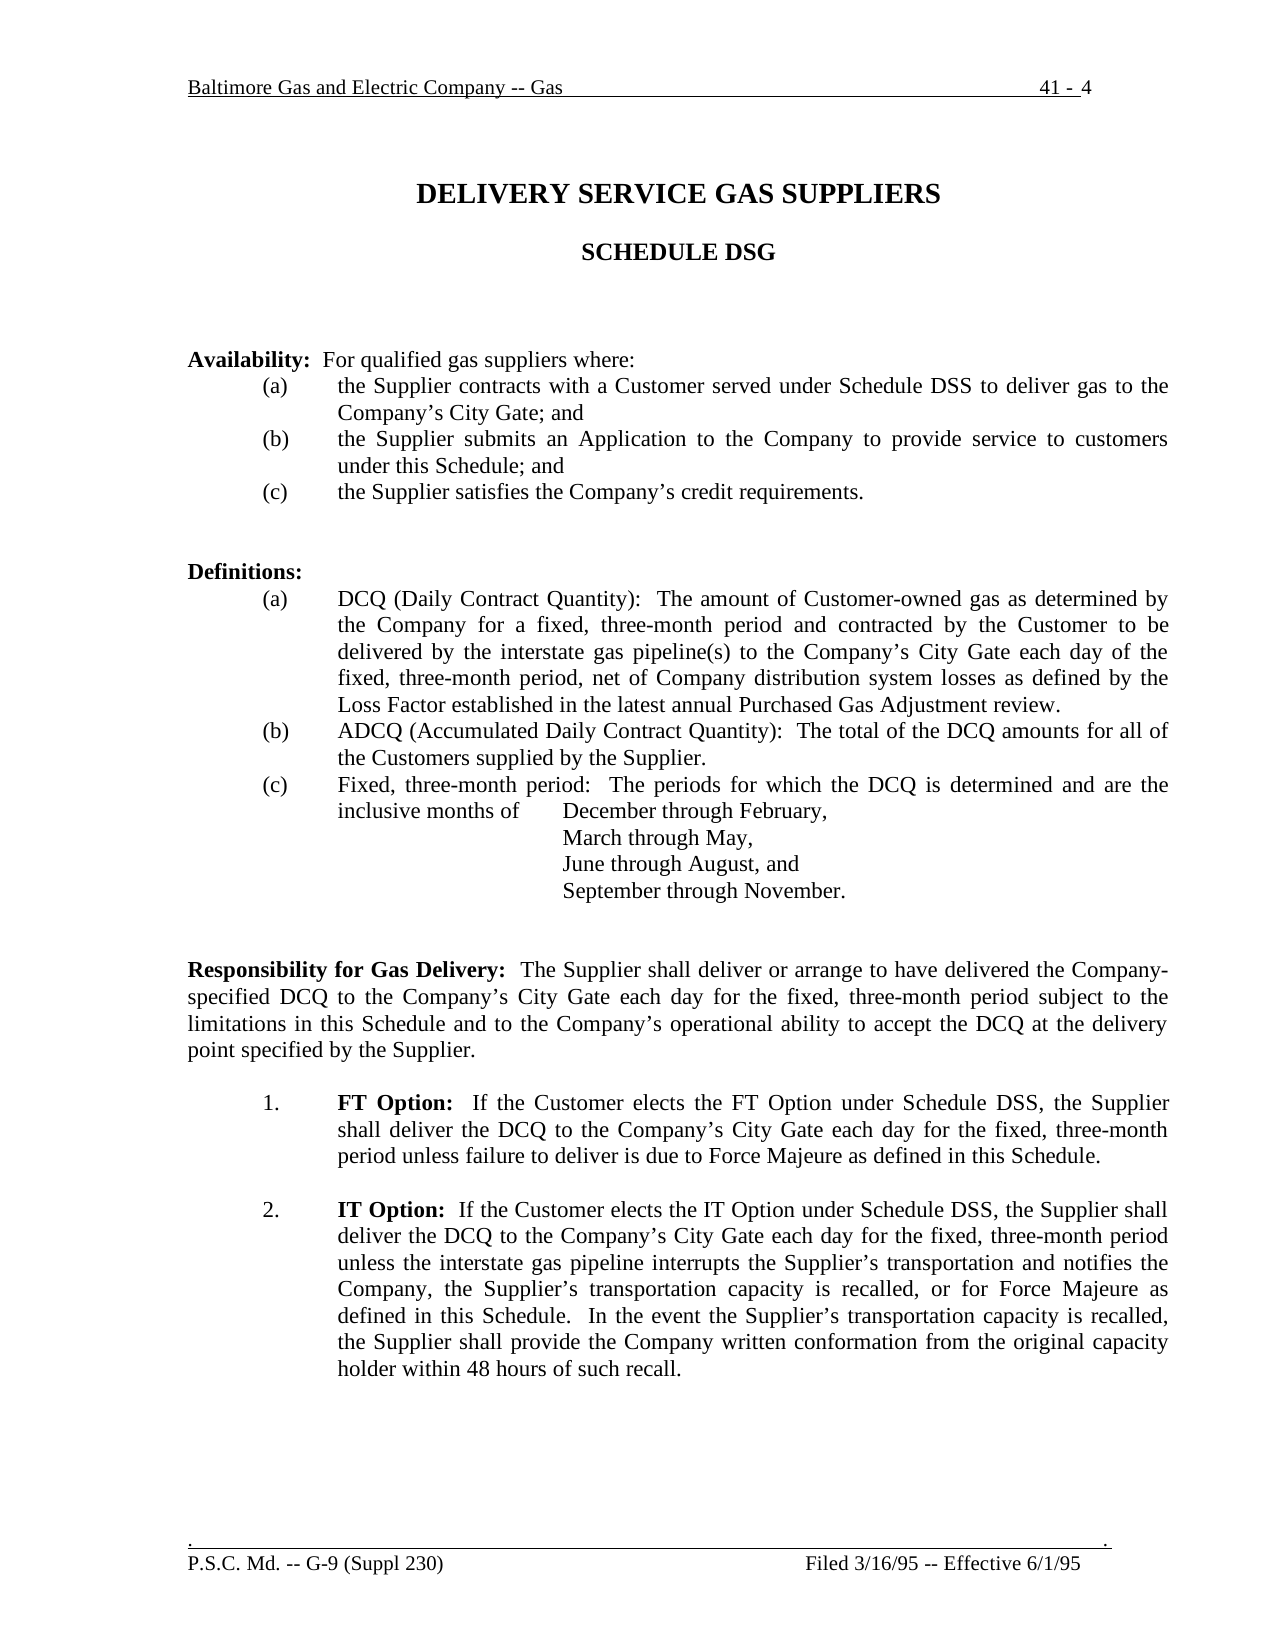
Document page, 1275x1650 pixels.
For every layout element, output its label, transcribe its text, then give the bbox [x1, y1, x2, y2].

text March through May, [262, 823, 1170, 850]
text 2. IT Option: If the Customer elects the IT Option under Schedule DSS, the Supplier shall deliver the DCQ to the Company’s City Gate each day for the fixed, three-month period unless the interstate gas pipeline interrupts the Supplier’s transportation and notifies the Company, the Supplier’s transportation capacity is recalled, or for Force Majeure as defined in this Schedule. In the event the Supplier’s transportation capacity is recalled, the Supplier shall provide the Company written conformation from the original capacity holder within 48 hours of such recall. [262, 1195, 1170, 1381]
text 1. FT Option: If the Customer elects the FT Option under Schedule DSS, the Supplier shall deliver the DCQ to the Company’s City Gate each day for the fixed, three-month period unless failure to deliver is due to Force Majeure as defined in this Schedule. [262, 1089, 1170, 1169]
text (c) the Supplier satisfies the Company’s credit requirements. [262, 478, 1170, 505]
text (a) DCQ (Daily Contract Quantity): The amount of Customer-owned gas as determined by the Company for a fixed, three-month period and contracted by the Customer to be delivered by the interstate gas pipeline(s) to the Company’s City Gate each day of the fixed, three-month period, net of Company distribution system losses as defined by the Loss Factor established in the latest annual Purchased Gas Adjustment review. [262, 584, 1170, 717]
text Definitions: [187, 558, 1170, 584]
text DELIVERY SERVICE GAS SUPPLIERS [187, 177, 1170, 210]
text (c) Fixed, three-month period: The periods for which the DCQ is determined and are the inclusive months of December through February, [262, 770, 1170, 823]
text (b) ADCQ (Accumulated Daily Contract Quantity): The total of the DCQ amounts for all of the Customers supplied by the Supplier. [262, 717, 1170, 770]
text June through August, and [262, 850, 1170, 877]
text Availability: For qualified gas suppliers where: [187, 345, 1170, 372]
text (b) the Supplier submits an Application to the Company to provide service to customers under this Schedule; and [262, 425, 1170, 478]
text September through November. [262, 877, 1170, 903]
text Responsibility for Gas Delivery: The Supplier shall deliver or arrange to have delivered the Company-specified DCQ to the Company’s City Gate each day for the fixed, three-month period subject to the limitations in this Schedule and to the Company’s operational ability to accept the DCQ at the delivery point specified by the Supplier. [187, 956, 1170, 1063]
text SCHEDULE DSG [187, 237, 1170, 266]
text (a) the Supplier contracts with a Customer served under Schedule DSS to deliver gas to the Company’s City Gate; and [262, 372, 1170, 425]
